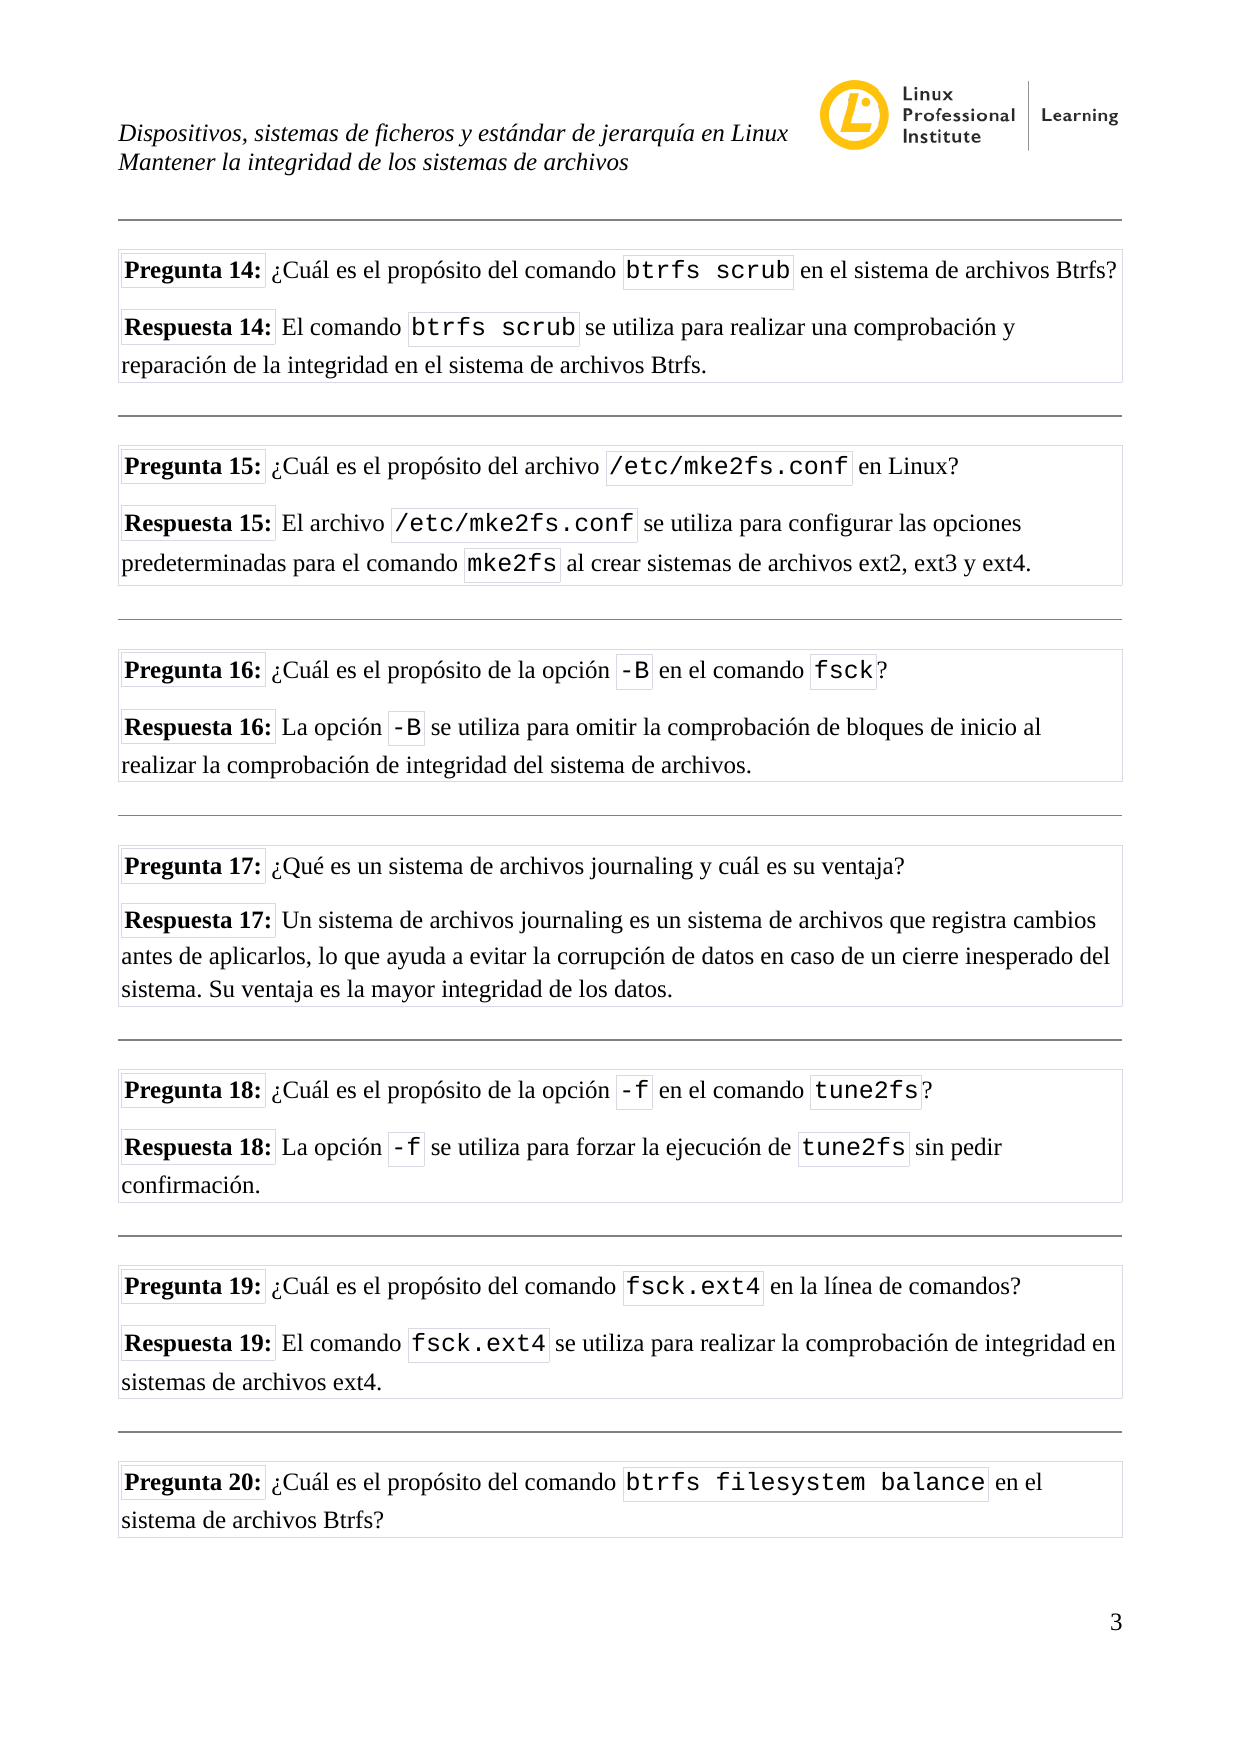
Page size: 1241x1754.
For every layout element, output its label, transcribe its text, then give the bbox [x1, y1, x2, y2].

text Respuesta 14: El comando btrfs scrub se utiliza para realizar una comprobación y reparación de la integridad en el sistema de archivos Btrfs. [119, 306, 1122, 382]
text Pregunta 17: ¿Qué es un sistema de archivos journaling y cuál es su ventaja? [119, 846, 1122, 883]
text Pregunta 14: ¿Cuál es el propósito del comando btrfs scrub en el sistema de archivos Btrfs? [119, 250, 1122, 289]
text Respuesta 17: Un sistema de archivos journaling es un sistema de archivos que registra cambios antes de aplicarlos, lo que ayuda a evitar la corrupción de datos en caso de un cierre inesperado del sistema. Su ventaja es la mayor integridad de los datos. [119, 899, 1122, 1006]
text Pregunta 20: ¿Cuál es el propósito del comando btrfs filesystem balance en el sistema de archivos Btrfs? [119, 1462, 1122, 1537]
text Respuesta 19: El comando fsck.ext4 se utiliza para realizar la comprobación de integridad en sistemas de archivos ext4. [119, 1322, 1122, 1398]
text Pregunta 18: ¿Cuál es el propósito de la opción -f en el comando tune2fs? [119, 1070, 1122, 1109]
text Pregunta 16: ¿Cuál es el propósito de la opción -B en el comando fsck? [119, 650, 1122, 689]
text Pregunta 15: ¿Cuál es el propósito del archivo /etc/mke2fs.conf en Linux? [119, 446, 1122, 485]
text Respuesta 18: La opción -f se utiliza para forzar la ejecución de tune2fs sin pedir confirmación. [119, 1126, 1122, 1202]
text Respuesta 15: El archivo /etc/mke2fs.conf se utiliza para configurar las opciones predeterminadas para el comando mke2fs al crear sistemas de archivos ext2, ext3 y ext4. [119, 502, 1122, 585]
text Respuesta 16: La opción -B se utiliza para omitir la comprobación de bloques de inicio al realizar la comprobación de integridad del sistema de archivos. [119, 706, 1122, 781]
text Pregunta 19: ¿Cuál es el propósito del comando fsck.ext4 en la línea de comandos? [119, 1266, 1122, 1305]
picture [819, 79, 1119, 151]
